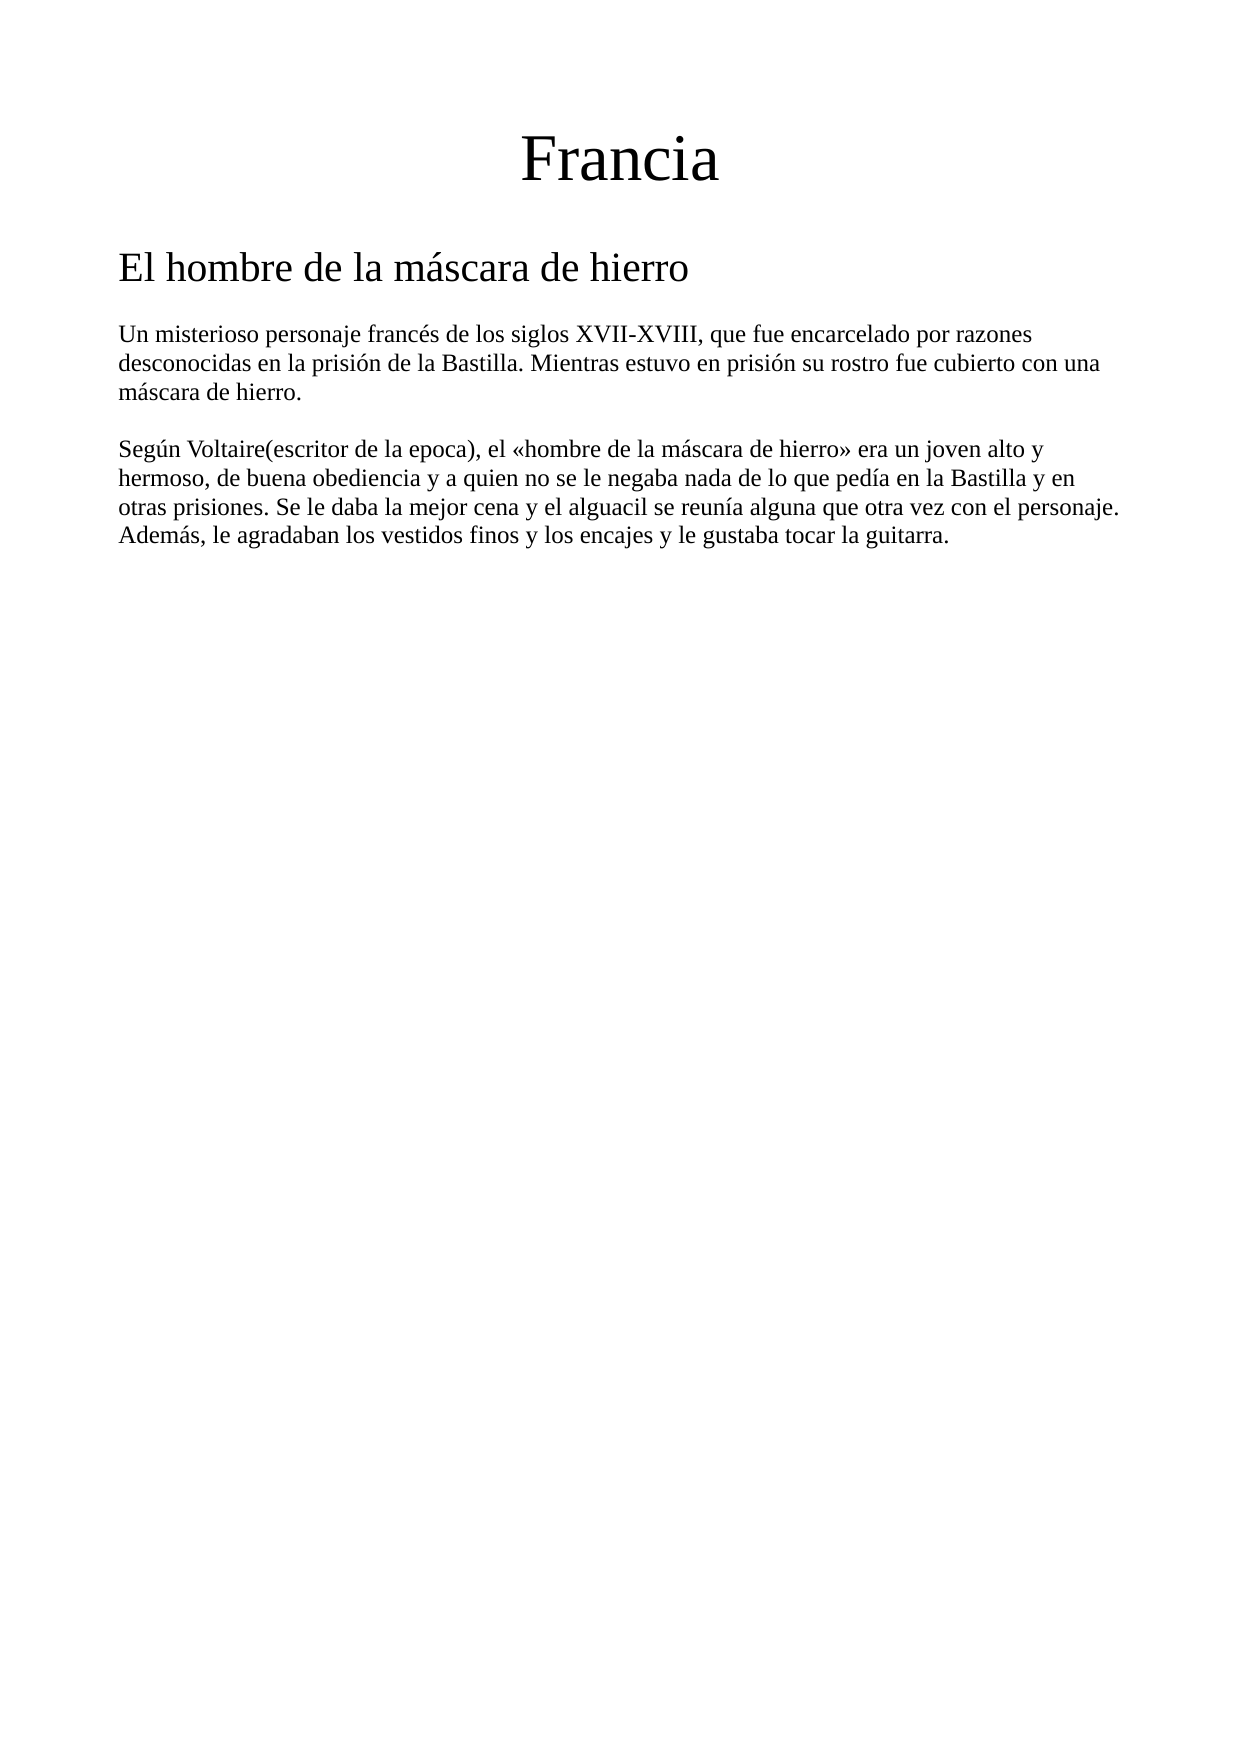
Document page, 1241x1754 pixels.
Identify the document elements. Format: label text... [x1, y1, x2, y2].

text El hombre de la máscara de hierro [118, 243, 1122, 291]
text Un misterioso personaje francés de los siglos XVII-XVIII, que fue encarcelado por razones desconocidas en la prisión de la Bastilla. Mientras estuvo en prisión su rostro fue cubierto con una máscara de hierro. [118, 319, 1122, 406]
text Francia [118, 118, 1122, 195]
text Según Voltaire(escritor de la epoca), el «hombre de la máscara de hierro» era un joven alto y hermoso, de buena obediencia y a quien no se le negaba nada de lo que pedía en la Bastilla y en otras prisiones. Se le daba la mejor cena y el alguacil se reunía alguna que otra vez con el personaje. Además, le agradaban los vestidos finos y los encajes y le gustaba tocar la guitarra. [118, 434, 1122, 549]
